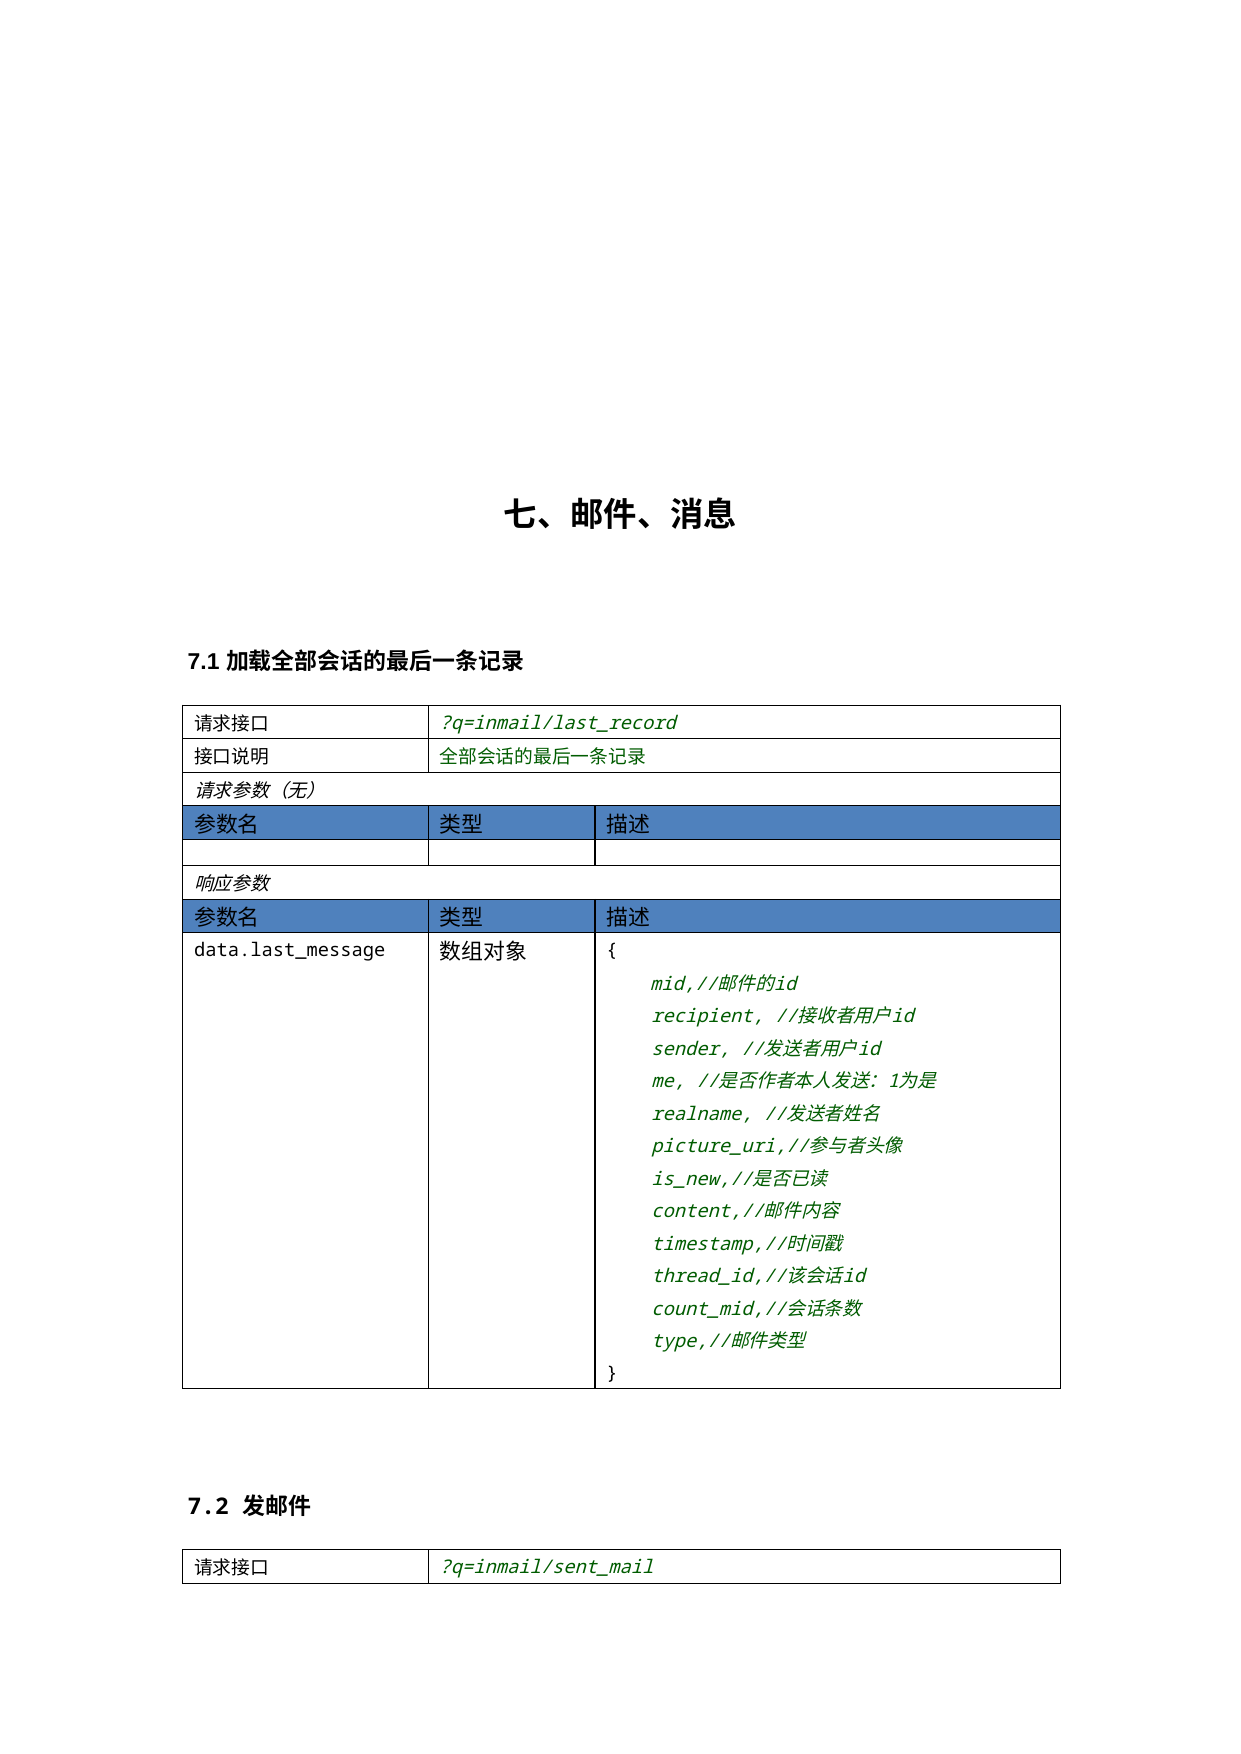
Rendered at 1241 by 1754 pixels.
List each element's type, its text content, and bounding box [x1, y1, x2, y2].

table_cell 数组对象 [429, 933, 594, 1388]
table_header ?q=inmail/last_record [429, 706, 1060, 738]
table_cell [429, 840, 594, 865]
subtitle 7.2 发邮件 [187, 1472, 1053, 1537]
table_cell 描述 [596, 900, 1060, 932]
table_cell 参数名 [183, 900, 428, 932]
subtitle 七、邮件、消息 [187, 479, 1053, 544]
table_cell { mid,//邮件的id recipient, //接收者用户id sender, //发送者用户id me, //是否作者本人发送：1为是 realname, //发送者姓名 picture_uri,//参与者头像 is_new,//是否已读 content,//邮件内容 timestamp,//时间戳 thread_id,//该会话id count_mid,//会话条数 type,//邮件类型 } [596, 933, 1060, 1388]
table_header 请求接口 [183, 1550, 428, 1583]
table_cell 请求参数（无） [183, 773, 1060, 805]
table_cell 全部会话的最后一条记录 [429, 739, 1060, 772]
table_cell 类型 [429, 806, 594, 839]
table_cell [183, 840, 428, 865]
table_header ?q=inmail/sent_mail [429, 1550, 1060, 1583]
table_cell 描述 [596, 806, 1060, 839]
table_cell 参数名 [183, 806, 428, 839]
table_cell 接口说明 [183, 739, 428, 772]
table_cell 类型 [429, 900, 594, 932]
subtitle 7.1 加载全部会话的最后一条记录 [187, 627, 1053, 692]
table_cell data.last_message [183, 933, 428, 1388]
table_cell 响应参数 [183, 866, 1060, 899]
table_header 请求接口 [183, 706, 428, 738]
table_cell [596, 840, 1060, 865]
